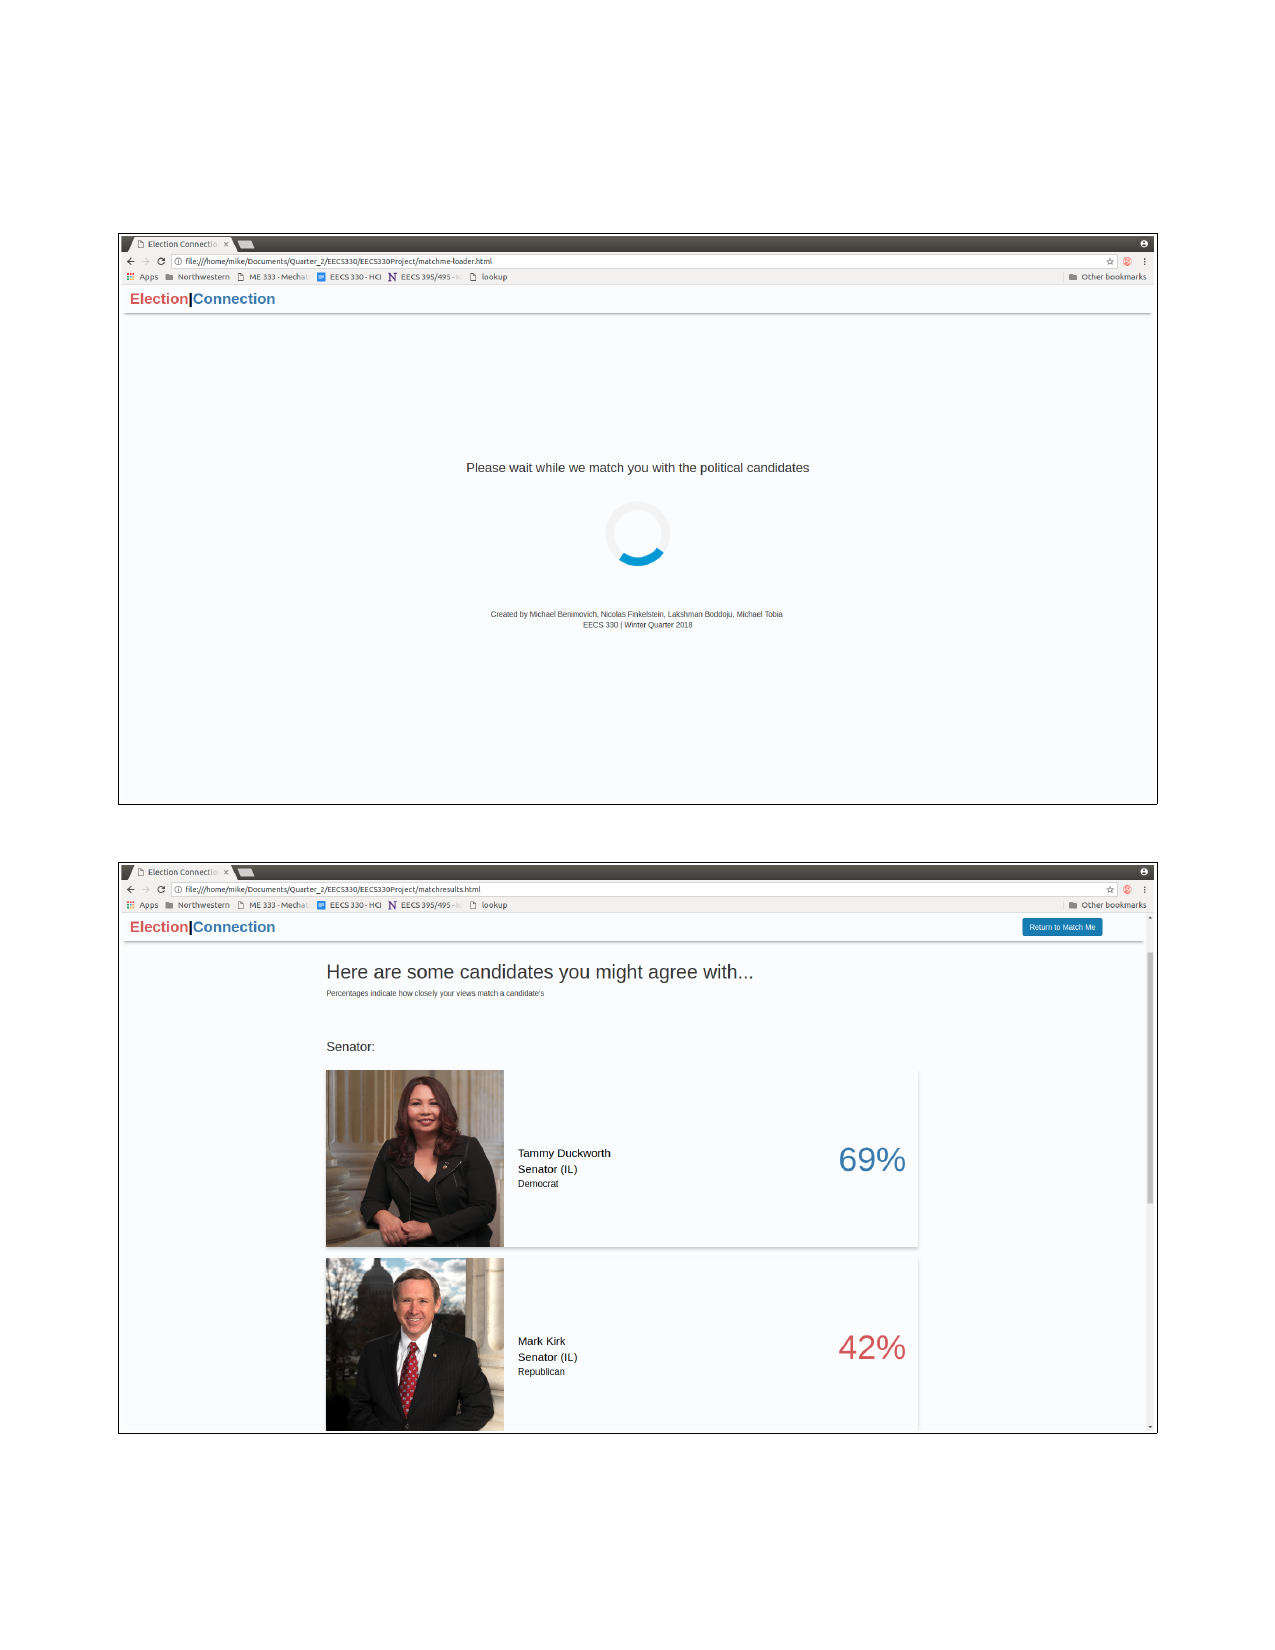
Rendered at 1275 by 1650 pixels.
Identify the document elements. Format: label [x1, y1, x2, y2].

picture [121, 865, 1154, 1431]
picture [121, 236, 1154, 802]
